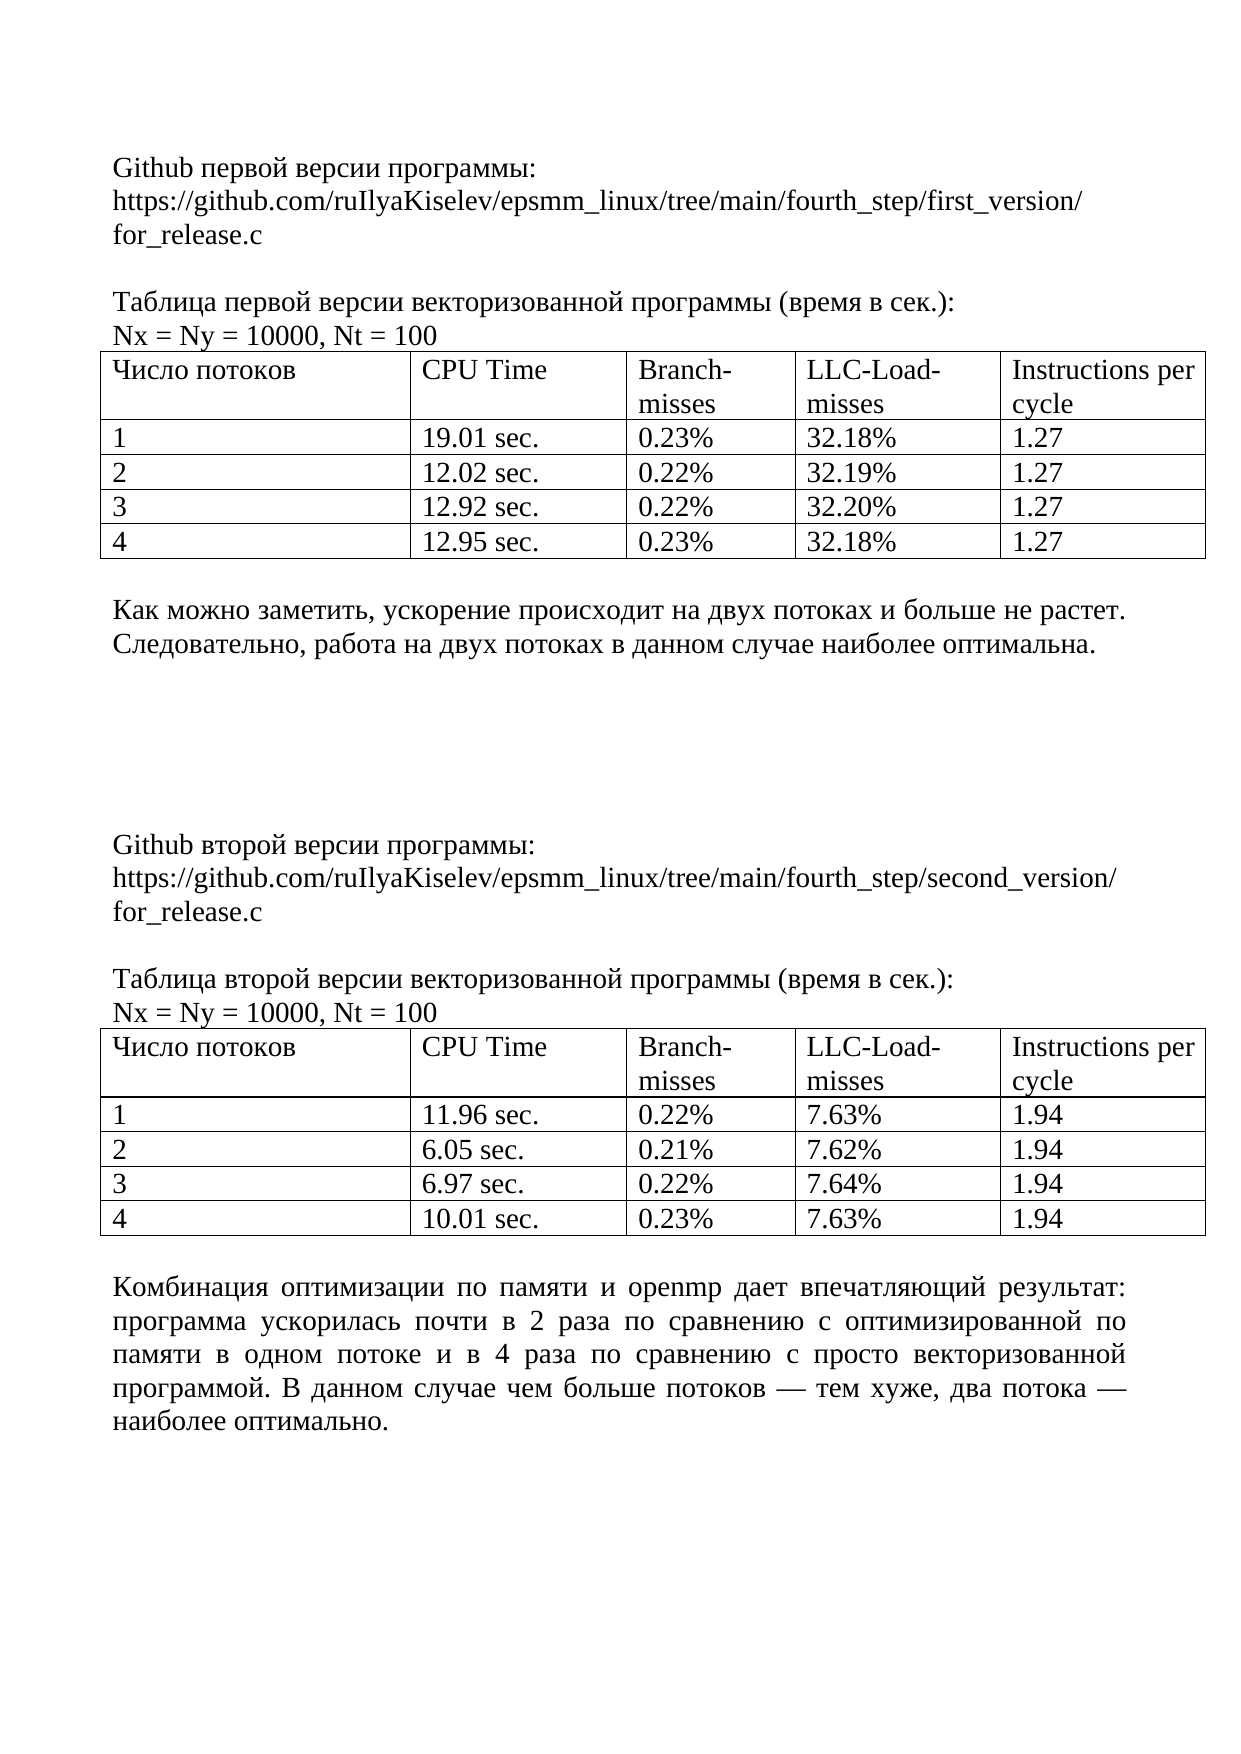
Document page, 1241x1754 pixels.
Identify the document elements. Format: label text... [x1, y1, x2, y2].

table_cell 32.19% [796, 455, 1000, 488]
table_cell 12.02 sec. [411, 455, 626, 488]
table_cell 7.62% [796, 1132, 1000, 1166]
text Комбинация оптимизации по памяти и openmp дает впечатляющий результат: программа ускорилась почти в 2 раза по сравнению с оптимизированной по памяти в одном потоке и в 4 раза по сравнению с просто векторизованной программой. В данном случае чем больше потоков — тем хуже, два потока — наиболее оптимально. [112, 1269, 1128, 1437]
table_header CPU Time [411, 352, 626, 419]
table_cell 6.05 sec. [411, 1132, 626, 1166]
table_cell 3 [101, 1167, 410, 1200]
table_cell 1.27 [1001, 420, 1205, 454]
table_cell 1.94 [1001, 1132, 1205, 1166]
text Таблица первой версии векторизованной программы (время в сек.): [112, 284, 1128, 318]
text https://github.com/ruIlyaKiselev/epsmm_linux/tree/main/fourth_step/first_version/for_release.c [112, 183, 1128, 251]
table_cell 7.64% [796, 1167, 1000, 1200]
table_header LLC-Load-misses [796, 1029, 1000, 1096]
table_cell 0.23% [627, 420, 795, 454]
table_cell 7.63% [796, 1201, 1000, 1235]
table_cell 11.96 sec. [411, 1098, 626, 1131]
table_cell 1.94 [1001, 1167, 1205, 1200]
table_cell 4 [101, 1201, 410, 1235]
table_cell 10.01 sec. [411, 1201, 626, 1235]
text Nx = Ny = 10000, Nt = 100 [112, 318, 1128, 351]
table_cell 19.01 sec. [411, 420, 626, 454]
table_cell 4 [101, 524, 410, 558]
text Nx = Ny = 10000, Nt = 100 [112, 995, 1128, 1028]
table_header LLC-Load-misses [796, 352, 1000, 419]
table_header Число потоков [101, 1029, 410, 1096]
table_cell 3 [101, 490, 410, 523]
table_cell 1.27 [1001, 524, 1205, 558]
table_cell 0.22% [627, 1167, 795, 1200]
text Github первой версии программы: [112, 150, 1128, 183]
table_cell 0.23% [627, 1201, 795, 1235]
table_cell 32.20% [796, 490, 1000, 523]
text Github второй версии программы: [112, 827, 1128, 861]
table_cell 0.22% [627, 490, 795, 523]
table_cell 1.27 [1001, 455, 1205, 488]
table_cell 2 [101, 455, 410, 488]
table_cell 32.18% [796, 524, 1000, 558]
table_header Branch-misses [627, 1029, 795, 1096]
table_cell 0.21% [627, 1132, 795, 1166]
table_cell 12.95 sec. [411, 524, 626, 558]
table_cell 1.94 [1001, 1098, 1205, 1131]
text Таблица второй версии векторизованной программы (время в сек.): [112, 961, 1128, 995]
table_header Instructions per cycle [1001, 352, 1205, 419]
table_cell 32.18% [796, 420, 1000, 454]
text https://github.com/ruIlyaKiselev/epsmm_linux/tree/main/fourth_step/second_version/for_release.c [112, 861, 1128, 928]
table_header Instructions per cycle [1001, 1029, 1205, 1096]
table_cell 1 [101, 1098, 410, 1131]
table_header CPU Time [411, 1029, 626, 1096]
table_cell 7.63% [796, 1098, 1000, 1131]
table_cell 1.27 [1001, 490, 1205, 523]
table_cell 1.94 [1001, 1201, 1205, 1235]
table_header Число потоков [101, 352, 410, 419]
table_cell 0.22% [627, 1098, 795, 1131]
table_cell 0.23% [627, 524, 795, 558]
table_header Branch-misses [627, 352, 795, 419]
table_cell 6.97 sec. [411, 1167, 626, 1200]
table_cell 2 [101, 1132, 410, 1166]
text Как можно заметить, ускорение происходит на двух потоках и больше не растет. Следовательно, работа на двух потоках в данном случае наиболее оптимальна. [112, 592, 1128, 659]
table_cell 12.92 sec. [411, 490, 626, 523]
table_cell 1 [101, 420, 410, 454]
table_cell 0.22% [627, 455, 795, 488]
